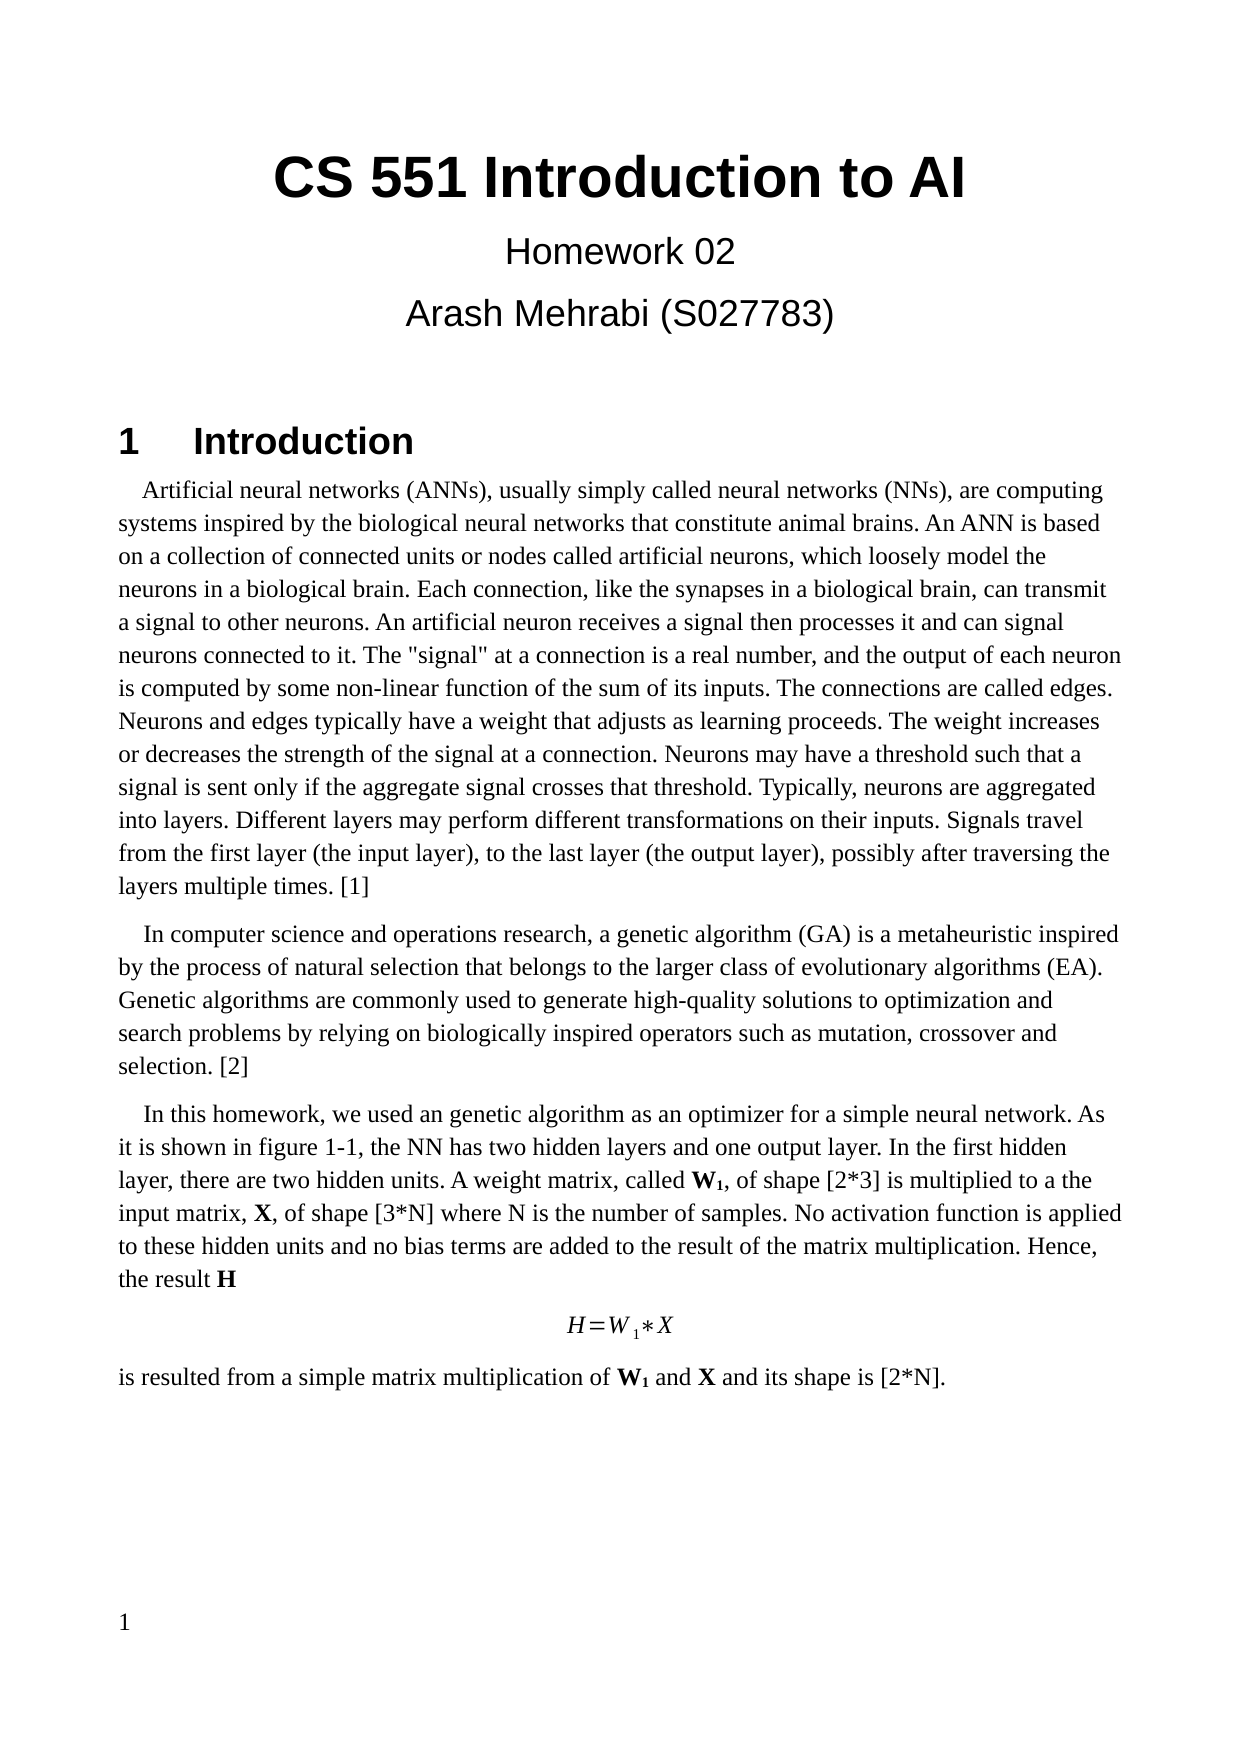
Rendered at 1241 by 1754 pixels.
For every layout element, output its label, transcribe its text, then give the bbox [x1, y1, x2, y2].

text In computer science and operations research, a genetic algorithm (GA) is a metaheuristic inspired by the process of natural selection that belongs to the larger class of evolutionary algorithms (EA). Genetic algorithms are commonly used to generate high-quality solutions to optimization and search problems by relying on biologically inspired operators such as mutation, crossover and selection. [2] [118, 919, 1122, 1080]
text Artificial neural networks (ANNs), usually simply called neural networks (NNs), are computing systems inspired by the biological neural networks that constitute animal brains. An ANN is based on a collection of connected units or nodes called artificial neurons, which loosely model the neurons in a biological brain. Each connection, like the synapses in a biological brain, can transmit a signal to other neurons. An artificial neuron receives a signal then processes it and can signal neurons connected to it. The "signal" at a connection is a real number, and the output of each neuron is computed by some non-linear function of the sum of its inputs. The connections are called edges. Neurons and edges typically have a weight that adjusts as learning proceeds. The weight increases or decreases the strength of the signal at a connection. Neurons may have a threshold such that a signal is sent only if the aggregate signal crosses that threshold. Typically, neurons are aggregated into layers. Different layers may perform different transformations on their inputs. Signals travel from the first layer (the input layer), to the last layer (the output layer), possibly after traversing the layers multiple times. [1] [118, 475, 1122, 900]
text In this homework, we used an genetic algorithm as an optimizer for a simple neural network. As it is shown in figure 1-1, the NN has two hidden layers and one output layer. In the first hidden layer, there are two hidden units. A weight matrix, called W1, of shape [2*3] is multiplied to a the input matrix, X, of shape [3*N] where N is the number of samples. No activation function is applied to these hidden units and no bias terms are added to the result of the matrix multiplication. Hence, the result H [118, 1099, 1122, 1293]
subtitle Homework 02 [118, 229, 1122, 272]
subtitle Arash Mehrabi (S027783) [118, 291, 1122, 334]
title CS 551 Introduction to AI [118, 143, 1122, 210]
subtitle Introduction [118, 419, 1122, 463]
text is resulted from a simple matrix multiplication of W1 and X and its shape is [2*N]. [118, 1362, 1122, 1390]
